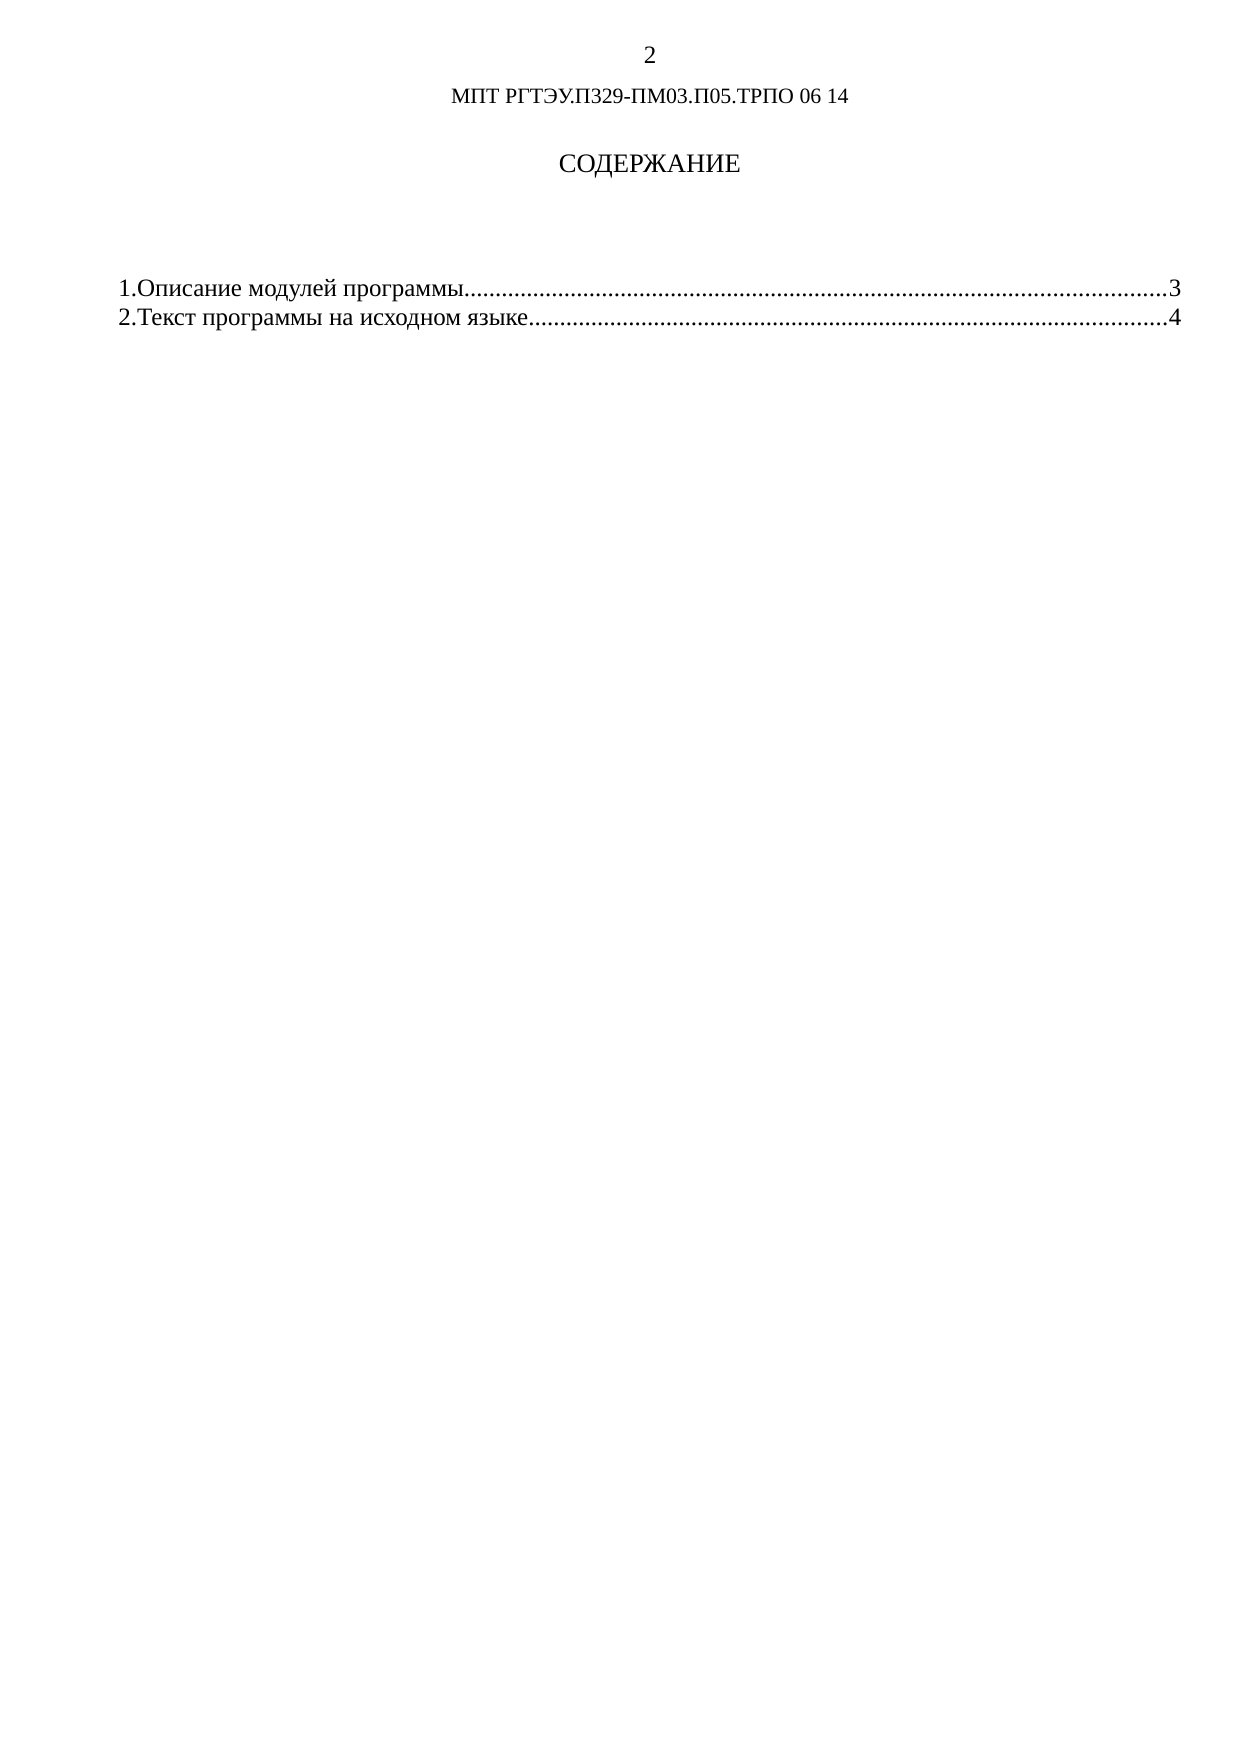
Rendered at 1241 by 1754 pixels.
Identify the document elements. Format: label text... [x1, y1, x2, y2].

text Содержание [118, 148, 1181, 178]
text 1.Описание модулей программы 3 [118, 273, 1181, 302]
text 2.Текст программы на исходном языке 4 [118, 302, 1181, 331]
